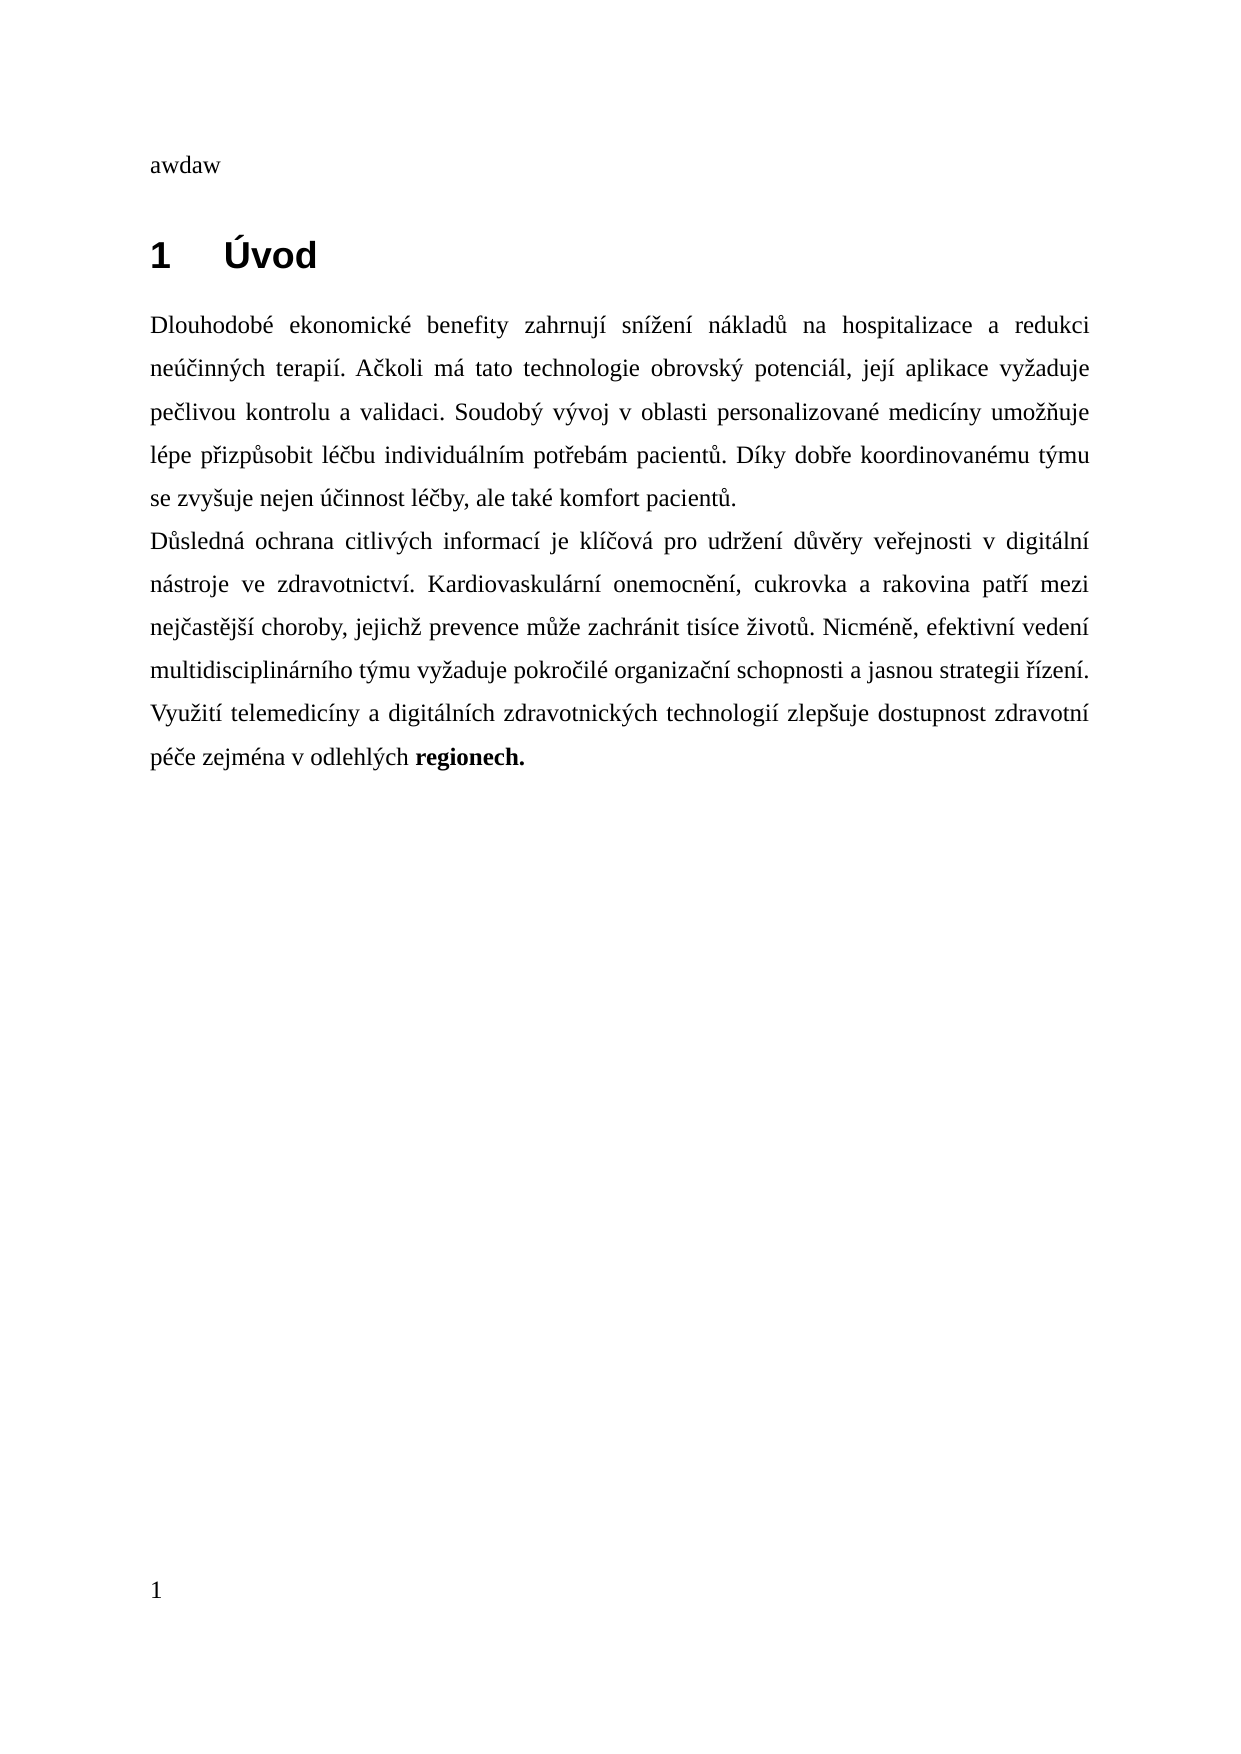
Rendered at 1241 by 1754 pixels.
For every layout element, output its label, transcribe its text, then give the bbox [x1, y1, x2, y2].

text Důsledná ochrana citlivých informací je klíčová pro udržení důvěry veřejnosti v digitální nástroje ve zdravotnictví. Kardiovaskulární onemocnění, cukrovka a rakovina patří mezi nejčastější choroby, jejichž prevence může zachránit tisíce životů. Nicméně, efektivní vedení multidisciplinárního týmu vyžaduje pokročilé organizační schopnosti a jasnou strategii řízení. Využití telemedicíny a digitálních zdravotnických technologií zlepšuje dostupnost zdravotní péče zejména v odlehlých regionech. [150, 526, 1090, 770]
subtitle Úvod [150, 233, 1090, 276]
text Dlouhodobé ekonomické benefity zahrnují snížení nákladů na hospitalizace a redukci neúčinných terapií. Ačkoli má tato technologie obrovský potenciál, její aplikace vyžaduje pečlivou kontrolu a validaci. Soudobý vývoj v oblasti personalizované medicíny umožňuje lépe přizpůsobit léčbu individuálním potřebám pacientů. Díky dobře koordinovanému týmu se zvyšuje nejen účinnost léčby, ale také komfort pacientů. [150, 310, 1090, 512]
